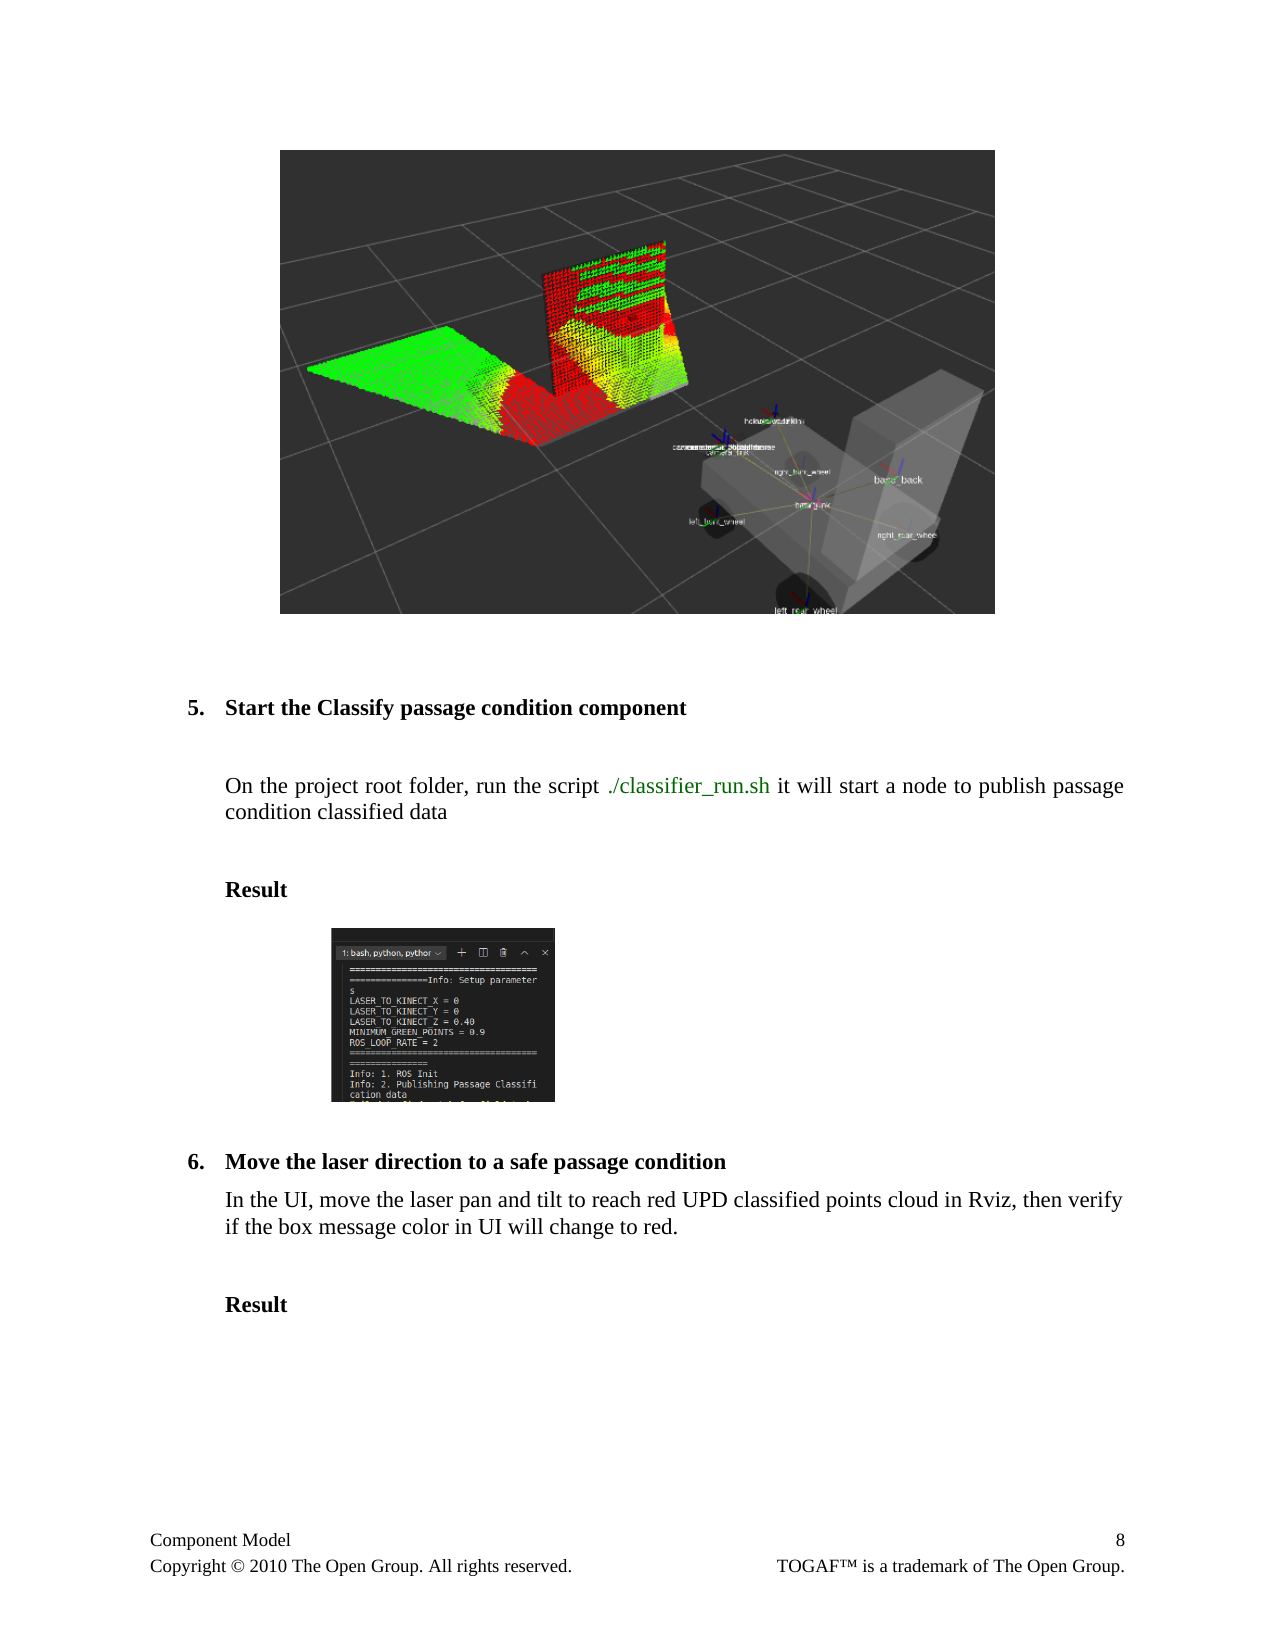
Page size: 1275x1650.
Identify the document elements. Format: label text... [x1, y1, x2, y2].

list Start the Classify passage condition component [187, 694, 1125, 720]
list Result [187, 1291, 1125, 1317]
list In the UI, move the laser pan and tilt to reach red UPD classified points cloud in Rviz, then verify if the box message color in UI will change to red. [187, 1187, 1125, 1239]
list On the project root folder, run the script ./classifier_run.sh it will start a node to publish passage condition classified data [187, 772, 1125, 824]
picture [280, 150, 995, 614]
list Result [187, 876, 1125, 902]
picture [331, 928, 555, 1102]
list Move the laser direction to a safe passage condition [187, 1148, 1125, 1174]
